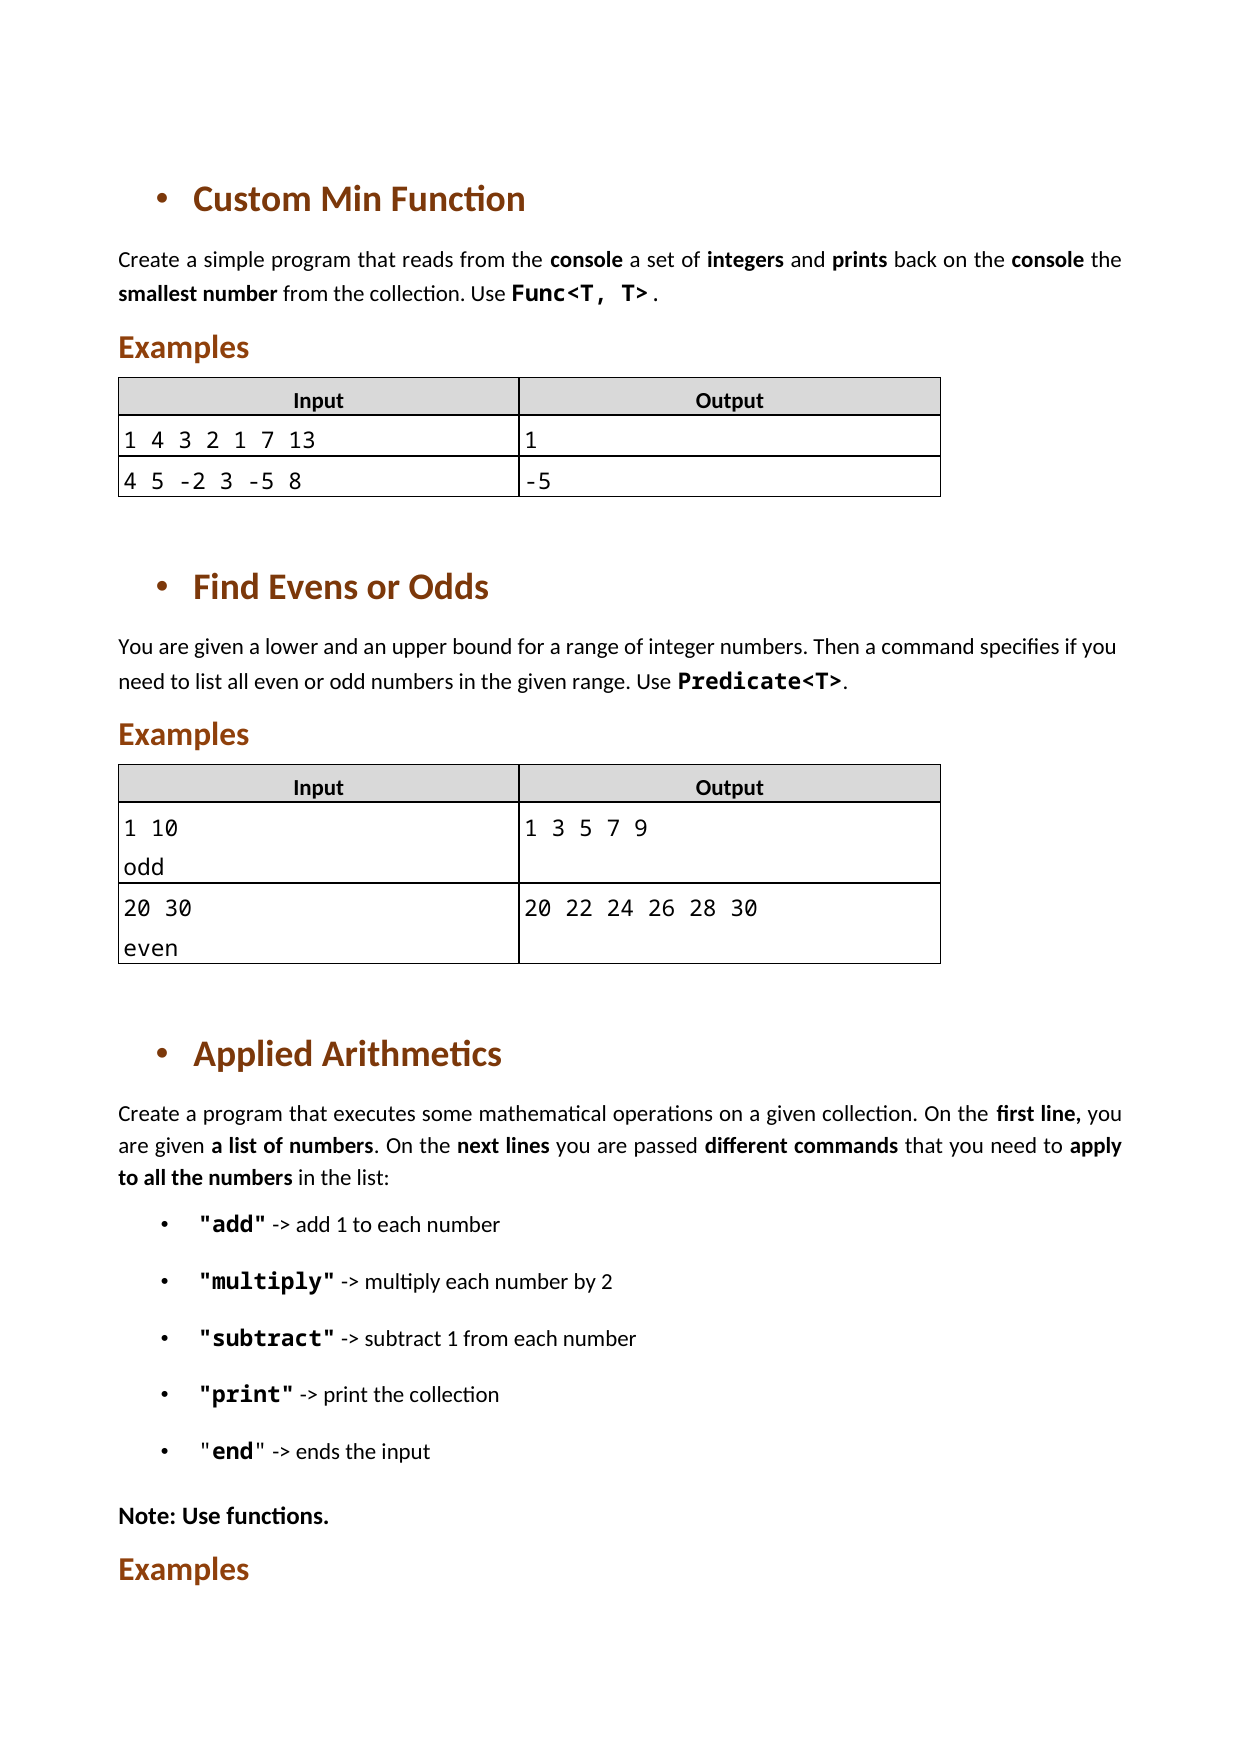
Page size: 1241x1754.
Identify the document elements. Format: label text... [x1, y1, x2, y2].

list "multiply" -> multiply each number by 2 [161, 1265, 1122, 1296]
table_header Output [520, 378, 940, 414]
text Examples [118, 1548, 1122, 1588]
list Custom Min Function [156, 175, 1122, 221]
table_header Output [520, 765, 940, 801]
text Note: Use functions. [118, 1500, 1122, 1531]
list Applied Arithmetics [156, 1029, 1122, 1075]
table_cell 20 22 24 26 28 30 [520, 884, 940, 963]
list "add" -> add 1 to each number [161, 1208, 1122, 1239]
text Examples [118, 713, 1122, 754]
table_cell 1 4 3 2 1 7 13 [119, 416, 518, 455]
text Create a program that executes some mathematical operations on a given collection. On the first line, you are given a list of numbers. On the next lines you are passed different commands that you need to apply to all the numbers in the list: [118, 1099, 1122, 1191]
table_cell 20 30 even [119, 884, 518, 963]
list "print" -> print the collection [161, 1378, 1122, 1409]
table_cell 4 5 -2 3 -5 8 [119, 457, 518, 496]
list "subtract" -> subtract 1 from each number [161, 1321, 1122, 1353]
table_cell 1 3 5 7 9 [520, 803, 940, 882]
table_cell 1 10 odd [119, 803, 518, 882]
text Create a simple program that reads from the console a set of integers and prints back on the console the smallest number from the collection. Use Func<T, T>. [118, 245, 1122, 309]
list Find Evens or Odds [156, 563, 1122, 609]
table_header Input [119, 378, 518, 414]
table_cell 1 [520, 416, 940, 455]
text You are given a lower and an upper bound for a range of integer numbers. Then a command specifies if you need to list all even or odd numbers in the given range. Use Predicate<T>. [118, 632, 1122, 696]
table_cell -5 [520, 457, 940, 496]
text Examples [118, 326, 1122, 367]
table_header Input [119, 765, 518, 801]
list "end" -> ends the input [161, 1435, 1122, 1466]
